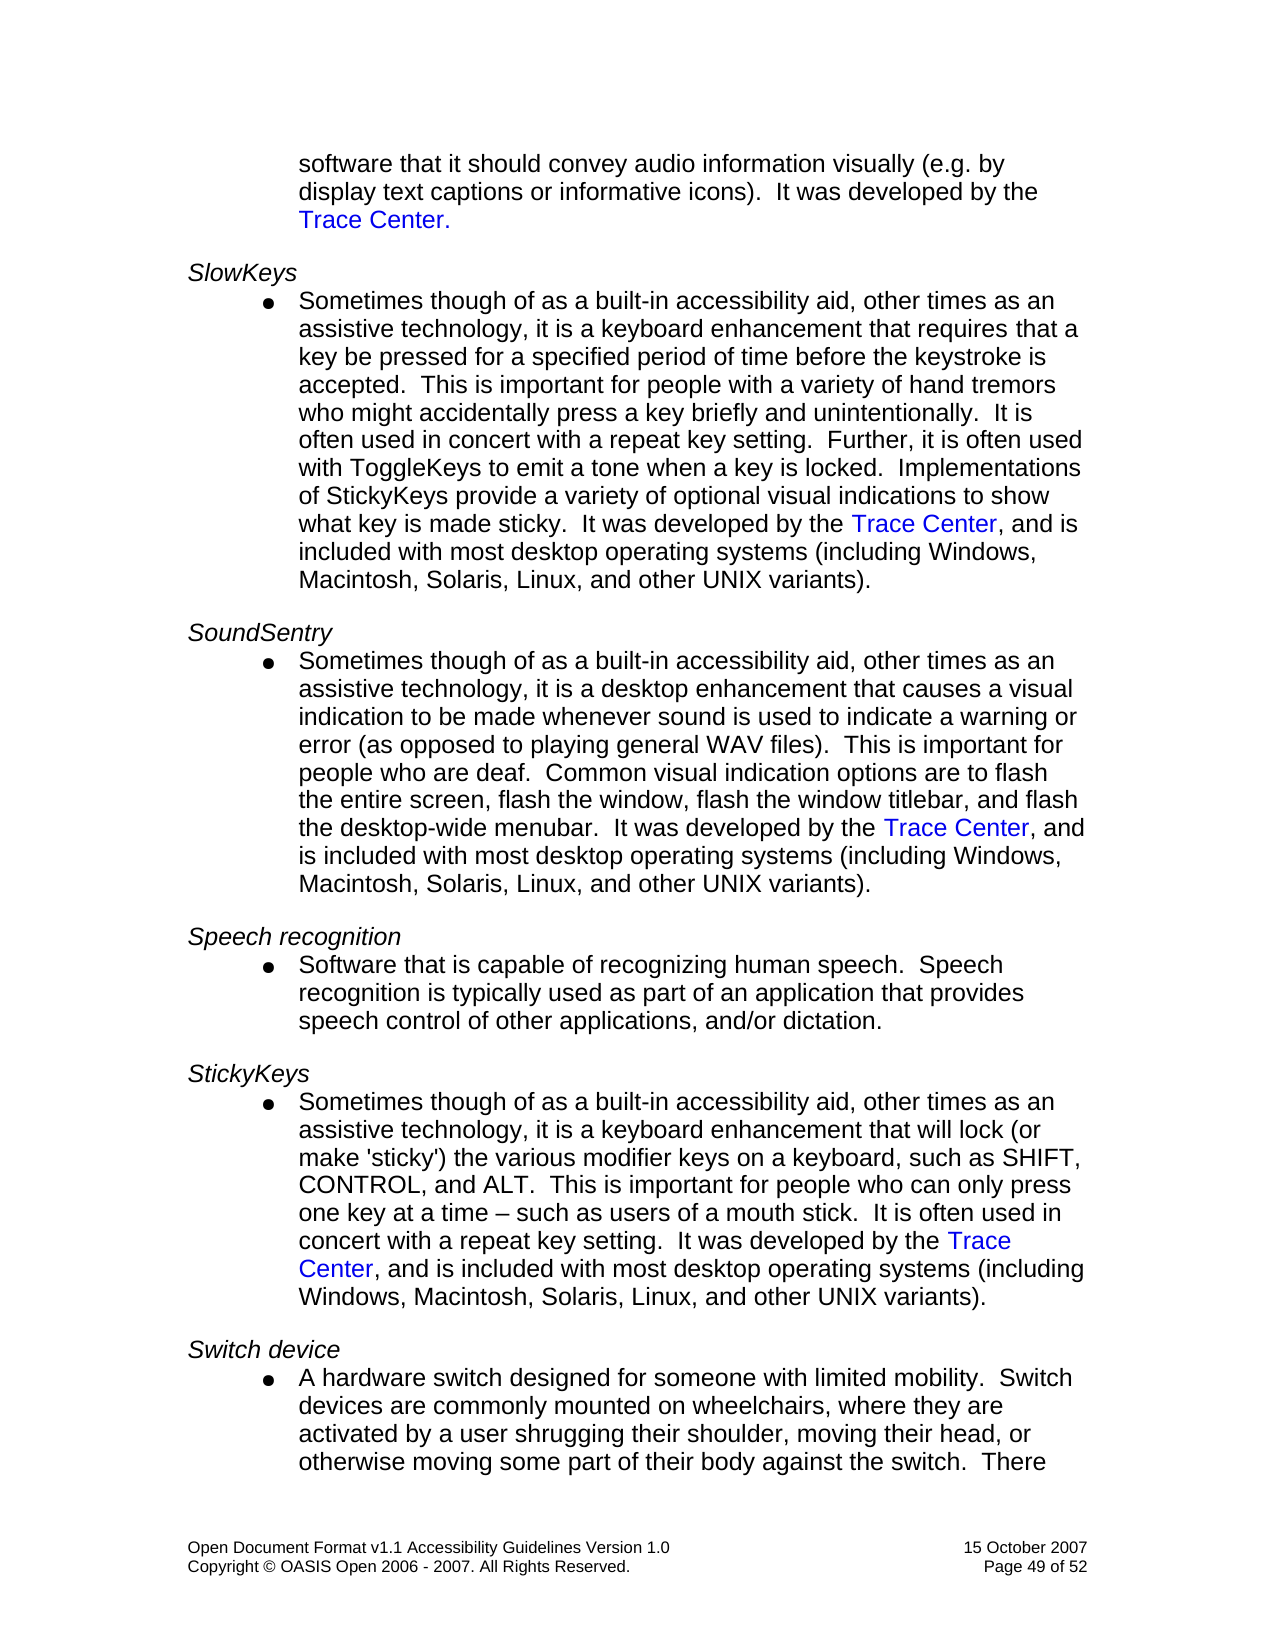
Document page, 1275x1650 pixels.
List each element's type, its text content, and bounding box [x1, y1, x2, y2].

list Software that is capable of recognizing human speech. Speech recognition is typically used as part of an application that provides speech control of other applications, and/or dictation. [261, 951, 1088, 1034]
title Speech recognition [187, 923, 1088, 951]
title StickyKeys [187, 1059, 1088, 1087]
list Sometimes though of as a built-in accessibility aid, other times as an assistive technology, it is a desktop enhancement that causes a visual indication to be made whenever sound is used to indicate a warning or error (as opposed to playing general WAV files). This is important for people who are deaf. Common visual indication options are to flash the entire screen, flash the window, flash the window titlebar, and flash the desktop-wide menubar. It was developed by the Trace Center, and is included with most desktop operating systems (including Windows, Macintosh, Solaris, Linux, and other UNIX variants). [261, 647, 1088, 898]
title SlowKeys [187, 259, 1088, 287]
title Switch device [187, 1336, 1088, 1364]
list software that it should convey audio information visually (e.g. by display text captions or informative icons). It was developed by the Trace Center. [261, 150, 1088, 234]
list Sometimes though of as a built-in accessibility aid, other times as an assistive technology, it is a keyboard enhancement that will lock (or make 'sticky') the various modifier keys on a keyboard, such as SHIFT, CONTROL, and ALT. This is important for people who can only press one key at a time – such as users of a mouth stick. It is often used in concert with a repeat key setting. It was developed by the Trace Center, and is included with most desktop operating systems (including Windows, Macintosh, Solaris, Linux, and other UNIX variants). [261, 1087, 1088, 1311]
list Sometimes though of as a built-in accessibility aid, other times as an assistive technology, it is a keyboard enhancement that requires that a key be pressed for a specified period of time before the keystroke is accepted. This is important for people with a variety of hand tremors who might accidentally press a key briefly and unintentionally. It is often used in concert with a repeat key setting. Further, it is often used with ToggleKeys to emit a tone when a key is locked. Implementations of StickyKeys provide a variety of optional visual indications to show what key is made sticky. It was developed by the Trace Center, and is included with most desktop operating systems (including Windows, Macintosh, Solaris, Linux, and other UNIX variants). [261, 287, 1088, 594]
title SoundSentry [187, 619, 1088, 647]
list A hardware switch designed for someone with limited mobility. Switch devices are commonly mounted on wheelchairs, where they are activated by a user shrugging their shoulder, moving their head, or otherwise moving some part of their body against the switch. There [261, 1364, 1088, 1475]
